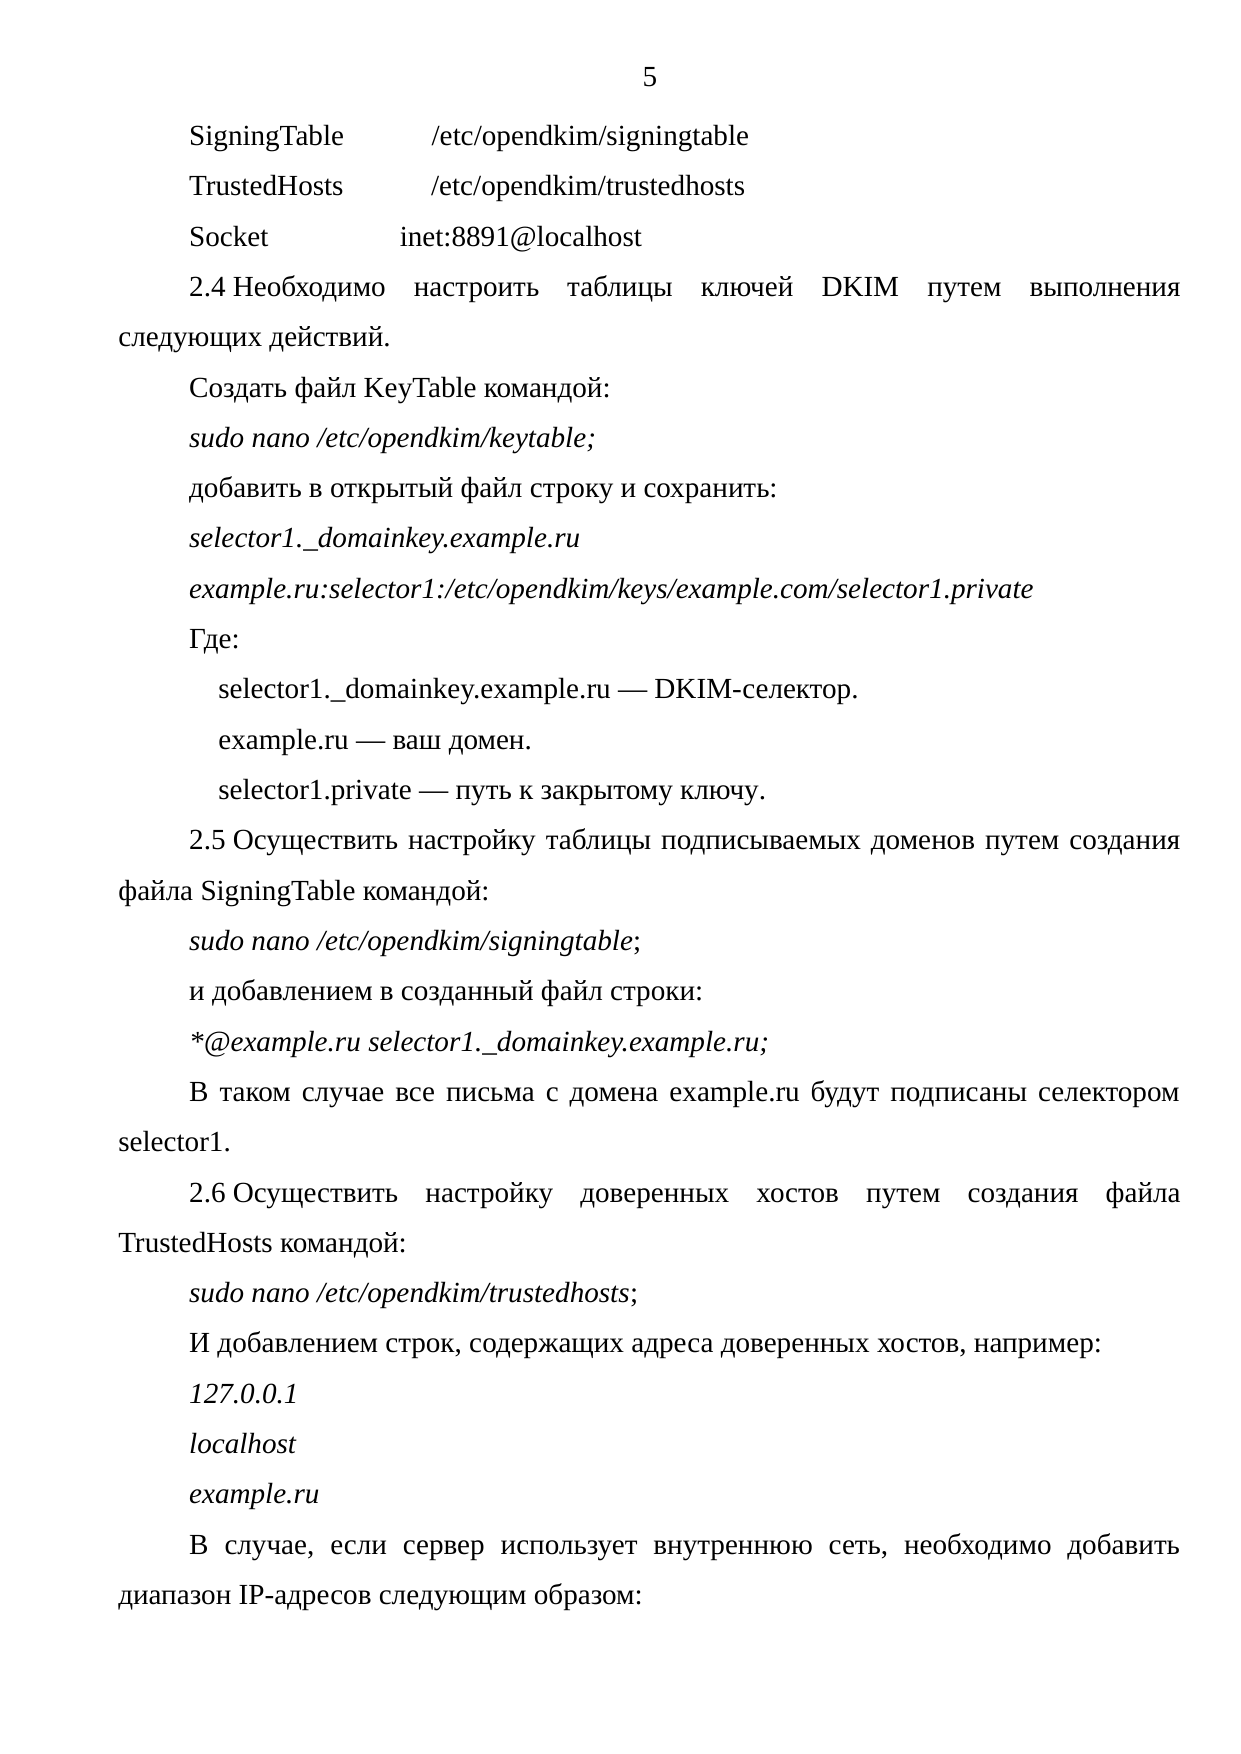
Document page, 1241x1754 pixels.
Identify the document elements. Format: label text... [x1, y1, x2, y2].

text example.ru [118, 1477, 1181, 1510]
text localhost [118, 1426, 1181, 1460]
text selector1.private — путь к закрытому ключу. [118, 772, 1181, 806]
text selector1._domainkey.example.ru — DKIM-селектор. [118, 672, 1181, 705]
text example.ru:selector1:/etc/opendkim/keys/example.com/selector1.private [118, 571, 1181, 604]
text Создать файл KeyTable командой: [118, 370, 1181, 403]
text TrustedHosts /etc/opendkim/trustedhosts [118, 168, 1181, 202]
text sudo nano /etc/opendkim/signingtable; [118, 923, 1181, 957]
text sudo nano /etc/opendkim/trustedhosts; [118, 1275, 1181, 1309]
text 127.0.0.1 [118, 1376, 1181, 1409]
text 2.5 Осуществить настройку таблицы подписываемых доменов путем создания файла SigningTable командой: [118, 822, 1181, 906]
text example.ru — ваш домен. [118, 722, 1181, 755]
text 2.4 Необходимо настроить таблицы ключей DKIM путем выполнения следующих действий. [118, 269, 1181, 353]
text SigningTable /etc/opendkim/signingtable [118, 118, 1181, 152]
text Socket inet:8891@localhost [118, 219, 1181, 252]
text Где: [118, 621, 1181, 655]
text В случае, если сервер использует внутреннюю сеть, необходимо добавить диапазон IP-адресов следующим образом: [118, 1527, 1181, 1611]
text И добавлением строк, содержащих адреса доверенных хостов, например: [118, 1326, 1181, 1359]
text добавить в открытый файл строку и сохранить: [118, 470, 1181, 504]
text 2.6 Осуществить настройку доверенных хостов путем создания файла TrustedHosts командой: [118, 1175, 1181, 1258]
text sudo nano /etc/opendkim/keytable; [118, 420, 1181, 453]
text В таком случае все письма с домена example.ru будут подписаны селектором selector1. [118, 1074, 1181, 1158]
text и добавлением в созданный файл строки: [118, 973, 1181, 1007]
text *@example.ru selector1._domainkey.example.ru; [118, 1024, 1181, 1057]
text selector1._domainkey.example.ru [118, 521, 1181, 554]
